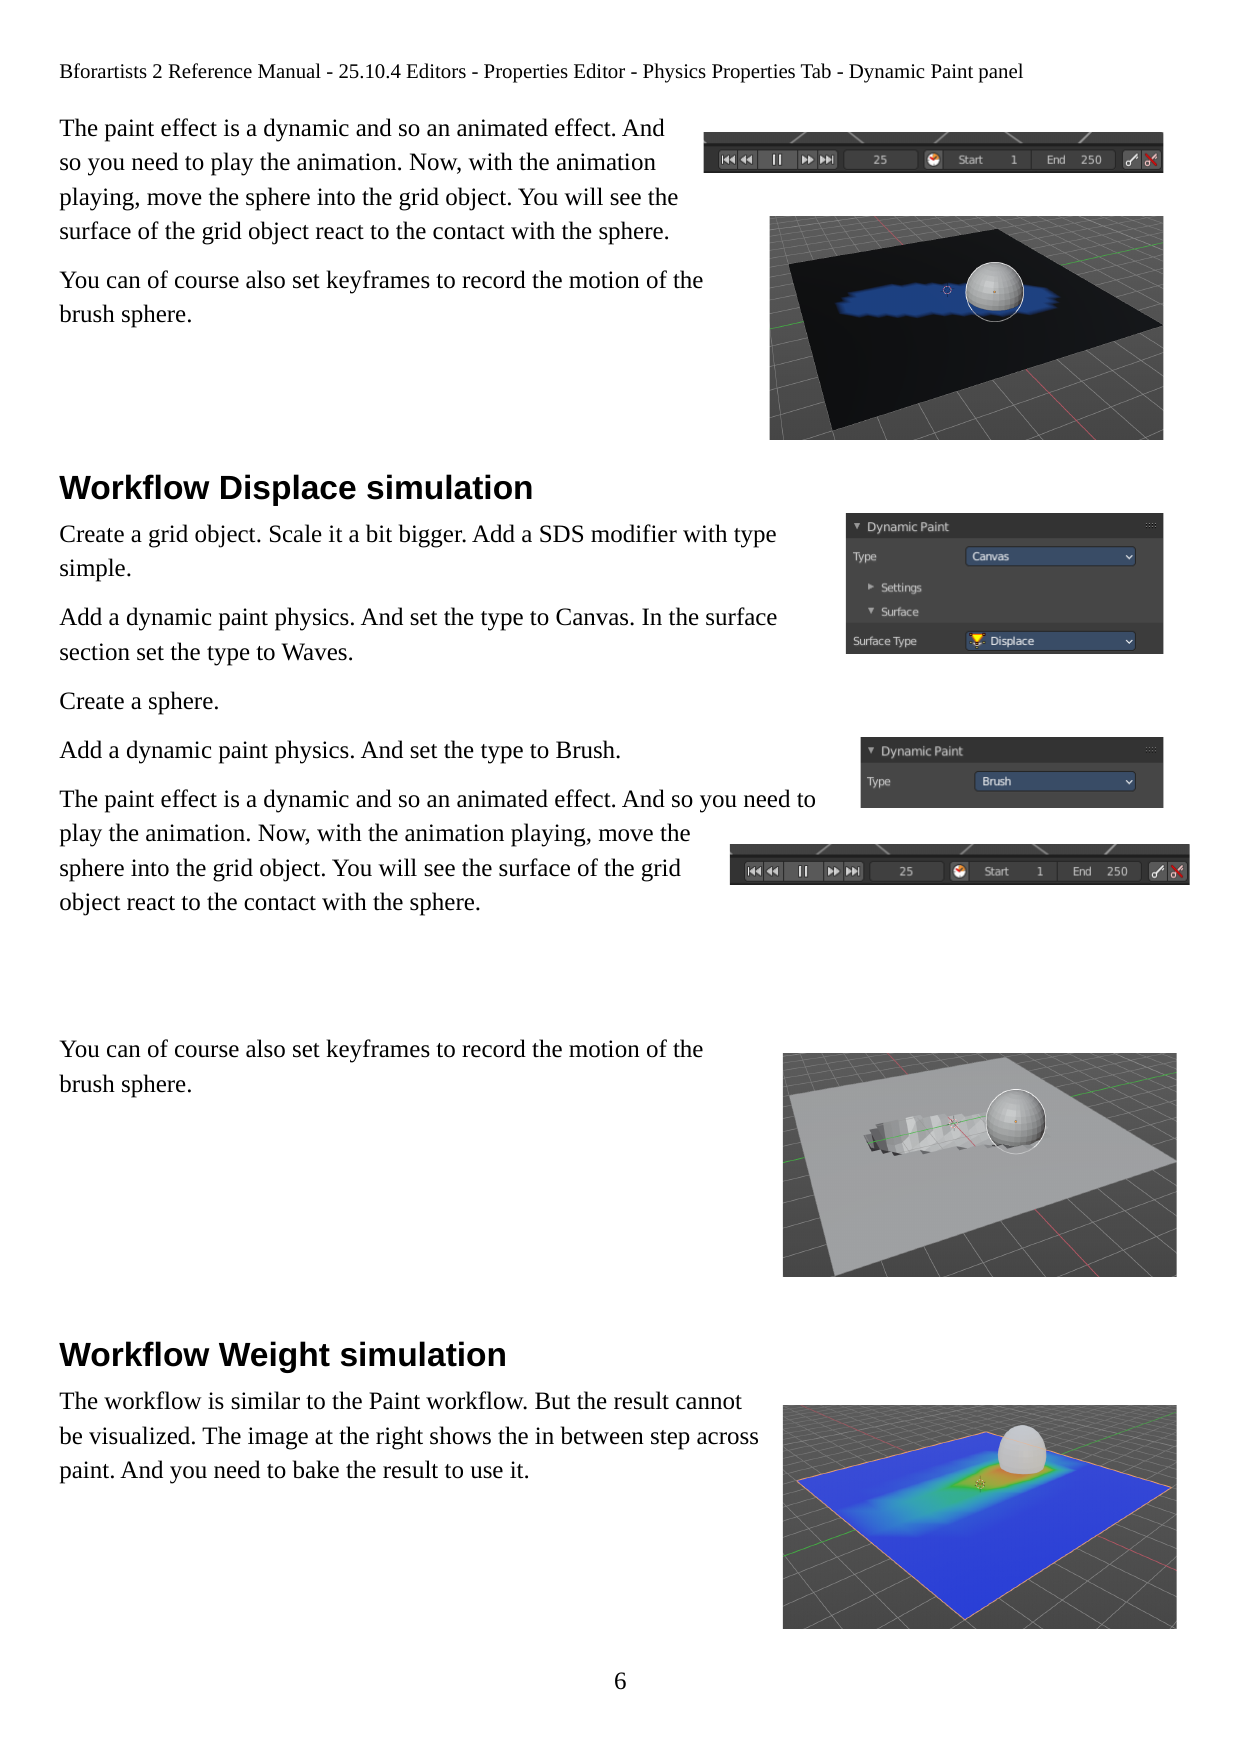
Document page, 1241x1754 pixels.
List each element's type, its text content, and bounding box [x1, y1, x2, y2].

picture [769, 216, 1164, 440]
subtitle Workflow Displace simulation [59, 468, 1181, 506]
picture [703, 132, 1164, 173]
text You can of course also set keyframes to record the motion of the brush sphere. [59, 265, 769, 328]
text The workflow is similar to the Paint workflow. But the result cannot be visualized. The image at the right shows the in between step across paint. And you need to bake the result to use it. [59, 1386, 1181, 1484]
subtitle Workflow Weight simulation [59, 1335, 1181, 1374]
text Add a dynamic paint physics. And set the type to Canvas. In the surface section set the type to Waves. [59, 602, 1181, 666]
text The paint effect is a dynamic and so an animated effect. And so you need to play the animation. Now, with the animation playing, move the sphere into the grid object. You will see the surface of the grid object react to the contact with the sphere. [59, 784, 1181, 916]
picture [845, 513, 1164, 654]
text You can of course also set keyframes to record the motion of the brush sphere. [59, 1034, 1181, 1098]
text Create a sphere. [59, 686, 1181, 714]
text The paint effect is a dynamic and so an animated effect. And so you need to play the animation. Now, with the animation playing, move the sphere into the grid object. You will see the surface of the grid object react to the contact with the sphere. [59, 113, 1181, 245]
picture [782, 1405, 1177, 1629]
text Add a dynamic paint physics. And set the type to Brush. [59, 735, 1181, 764]
picture [860, 737, 1164, 808]
picture [782, 1053, 1177, 1277]
text Create a grid object. Scale it a bit bigger. Add a SDS modifier with type simple. [59, 519, 845, 582]
picture [729, 844, 1190, 885]
